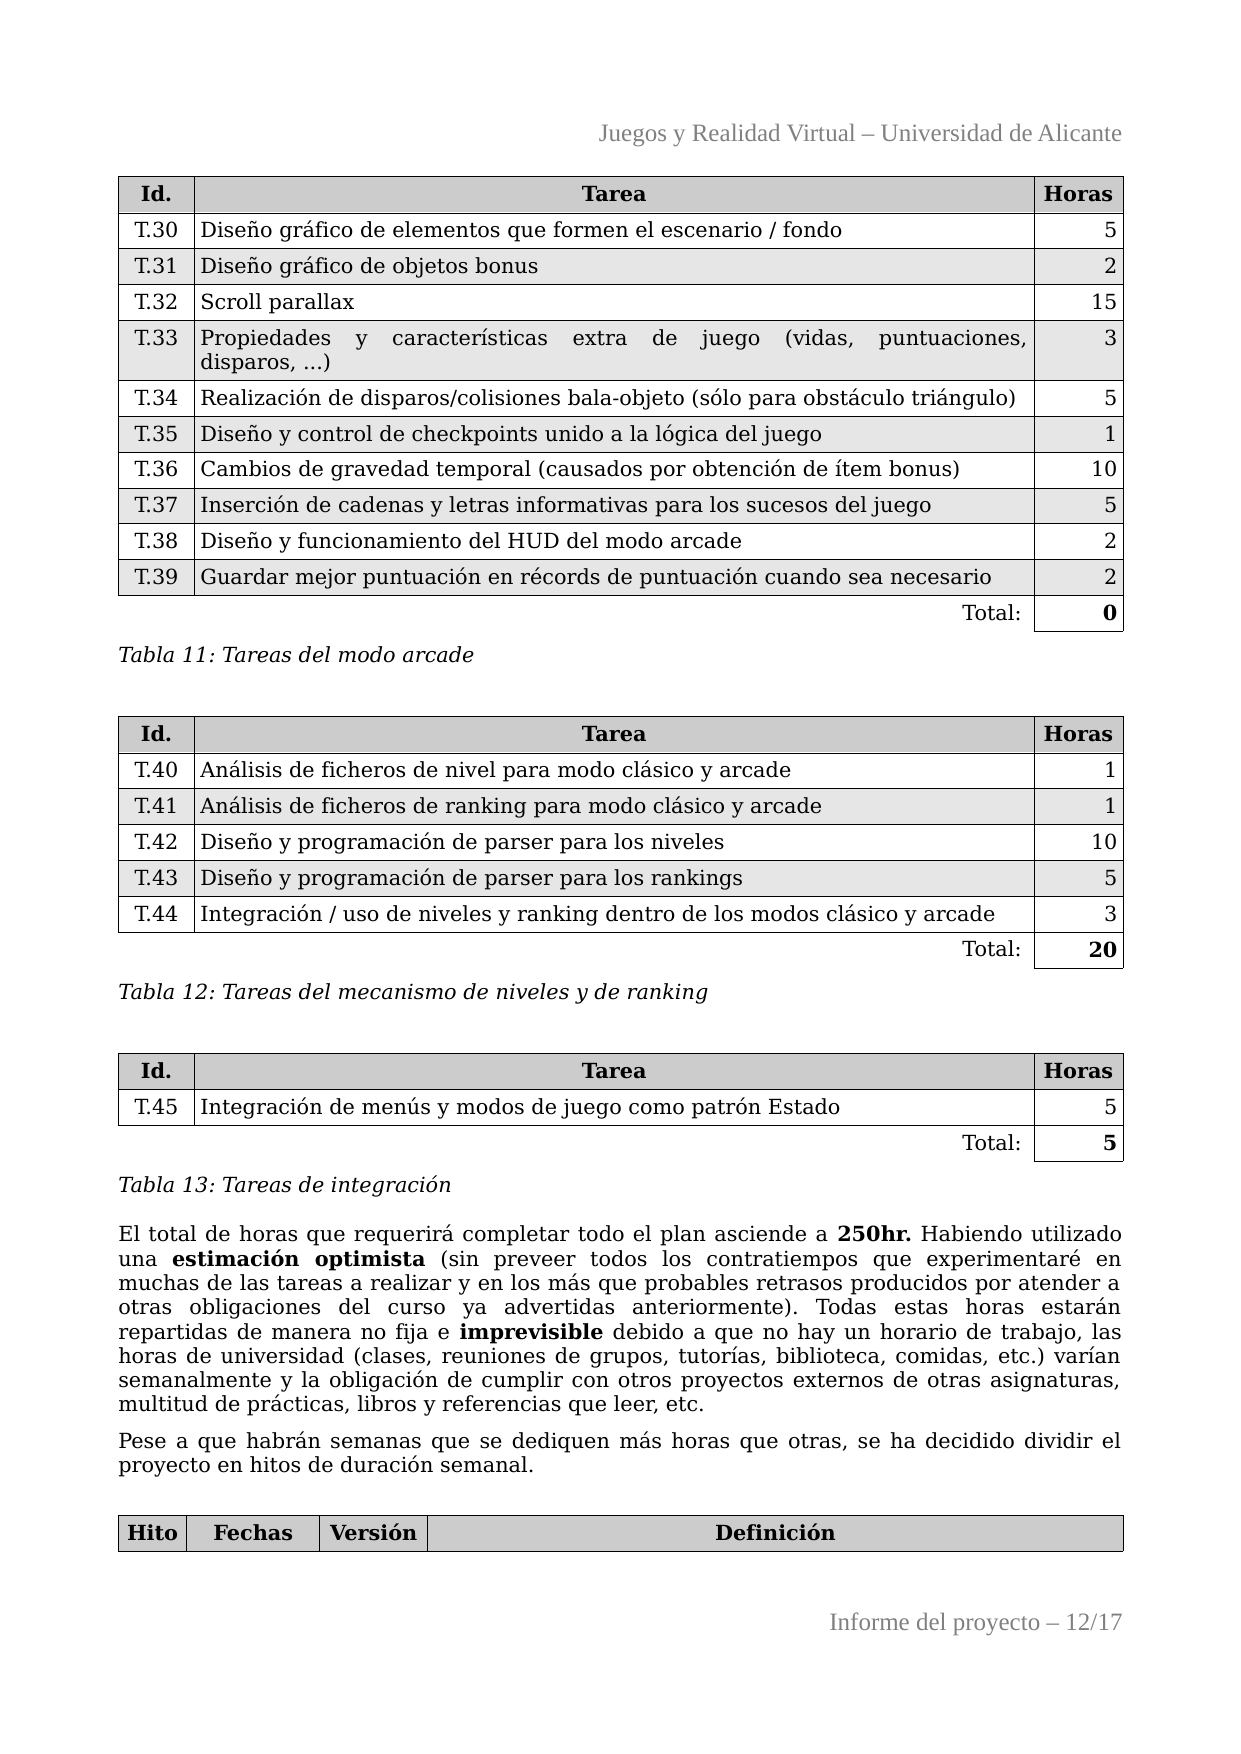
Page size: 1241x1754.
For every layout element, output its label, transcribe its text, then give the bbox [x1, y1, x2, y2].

table_cell Análisis de ficheros de nivel para modo clásico y arcade [195, 754, 1034, 788]
table_header Tarea [195, 1054, 1034, 1089]
text Tabla 11: Tareas del modo arcade [118, 643, 1122, 668]
text El total de horas que requerirá completar todo el plan asciende a 250hr. Habiendo utilizado una estimación optimista (sin preveer todos los contratiempos que experimentaré en muchas de las tareas a realizar y en los más que probables retrasos producidos por atender a otras obligaciones del curso ya advertidas anteriormente). Todas estas horas estarán repartidas de manera no fija e imprevisible debido a que no hay un horario de trabajo, las horas de universidad (clases, reuniones de grupos, tutorías, biblioteca, comidas, etc.) varían semanalmente y la obligación de cumplir con otros proyectos externos de otras asignaturas, multitud de prácticas, libros y referencias que leer, etc. [118, 1222, 1122, 1417]
table_cell 5 [1035, 861, 1123, 896]
table_cell Propiedades y características extra de juego (vidas, puntuaciones, disparos, ...) [195, 321, 1034, 380]
table_header Horas [1035, 717, 1123, 752]
table_cell Diseño gráfico de objetos bonus [195, 249, 1034, 284]
table_cell 5 [1035, 214, 1123, 248]
table_cell T.34 [119, 381, 194, 416]
table_header Horas [1035, 1054, 1123, 1089]
table_cell T.43 [119, 861, 194, 896]
table_cell Diseño y control de checkpoints unido a la lógica del juego [195, 417, 1034, 452]
table_cell T.45 [119, 1090, 194, 1125]
table_cell 20 [1035, 933, 1123, 968]
table_cell Integración / uso de niveles y ranking dentro de los modos clásico y arcade [195, 897, 1034, 932]
table_cell Total: [194, 1126, 1034, 1161]
table_cell 15 [1035, 285, 1123, 320]
table_cell 0 [1035, 596, 1123, 631]
table_cell Total: [194, 933, 1034, 968]
table_cell T.35 [119, 417, 194, 452]
table_cell 1 [1035, 789, 1123, 824]
table_cell T.42 [119, 825, 194, 860]
table_cell Cambios de gravedad temporal (causados por obtención de ítem bonus) [195, 453, 1034, 487]
table_cell [118, 933, 194, 968]
table_cell 2 [1035, 560, 1123, 595]
table_cell Diseño y programación de parser para los rankings [195, 861, 1034, 896]
table_cell T.39 [119, 560, 194, 595]
table_cell 3 [1035, 321, 1123, 380]
table_cell 5 [1035, 1090, 1123, 1125]
table_cell Análisis de ficheros de ranking para modo clásico y arcade [195, 789, 1034, 824]
table_header Versión [320, 1516, 427, 1551]
table_cell T.30 [119, 214, 194, 248]
table_cell Realización de disparos/colisiones bala-objeto (sólo para obstáculo triángulo) [195, 381, 1034, 416]
table_cell Total: [194, 596, 1034, 631]
table_cell 10 [1035, 825, 1123, 860]
table_cell 1 [1035, 754, 1123, 788]
table_cell 2 [1035, 249, 1123, 284]
table_header Horas [1035, 177, 1123, 212]
text Tabla 13: Tareas de integración [118, 1173, 1122, 1198]
table_cell Inserción de cadenas y letras informativas para los sucesos del juego [195, 489, 1034, 523]
table_cell 3 [1035, 897, 1123, 932]
table_cell T.40 [119, 754, 194, 788]
table_cell 10 [1035, 453, 1123, 487]
table_header Fechas [187, 1516, 319, 1551]
table_cell T.36 [119, 453, 194, 487]
table_cell 1 [1035, 417, 1123, 452]
table_cell 2 [1035, 524, 1123, 559]
table_cell [118, 596, 194, 631]
table_cell T.33 [119, 321, 194, 380]
table_header Id. [119, 1054, 194, 1089]
table_cell T.32 [119, 285, 194, 320]
table_cell Diseño y programación de parser para los niveles [195, 825, 1034, 860]
table_cell 5 [1035, 1126, 1123, 1161]
table_cell Diseño gráfico de elementos que formen el escenario / fondo [195, 214, 1034, 248]
table_header Tarea [195, 717, 1034, 752]
table_cell 5 [1035, 381, 1123, 416]
table_cell T.37 [119, 489, 194, 523]
table_cell T.41 [119, 789, 194, 824]
table_header Id. [119, 177, 194, 212]
table_cell Integración de menús y modos de juego como patrón Estado [195, 1090, 1034, 1125]
table_cell Diseño y funcionamiento del HUD del modo arcade [195, 524, 1034, 559]
table_header Definición [428, 1516, 1123, 1551]
table_cell 5 [1035, 489, 1123, 523]
table_cell [118, 1126, 194, 1161]
table_cell T.31 [119, 249, 194, 284]
table_header Hito [119, 1516, 186, 1551]
text Pese a que habrán semanas que se dediquen más horas que otras, se ha decidido dividir el proyecto en hitos de duración semanal. [118, 1429, 1122, 1478]
text Tabla 12: Tareas del mecanismo de niveles y de ranking [118, 980, 1122, 1004]
table_cell Guardar mejor puntuación en récords de puntuación cuando sea necesario [195, 560, 1034, 595]
table_cell T.38 [119, 524, 194, 559]
table_cell T.44 [119, 897, 194, 932]
table_header Tarea [195, 177, 1034, 212]
table_header Id. [119, 717, 194, 752]
table_cell Scroll parallax [195, 285, 1034, 320]
